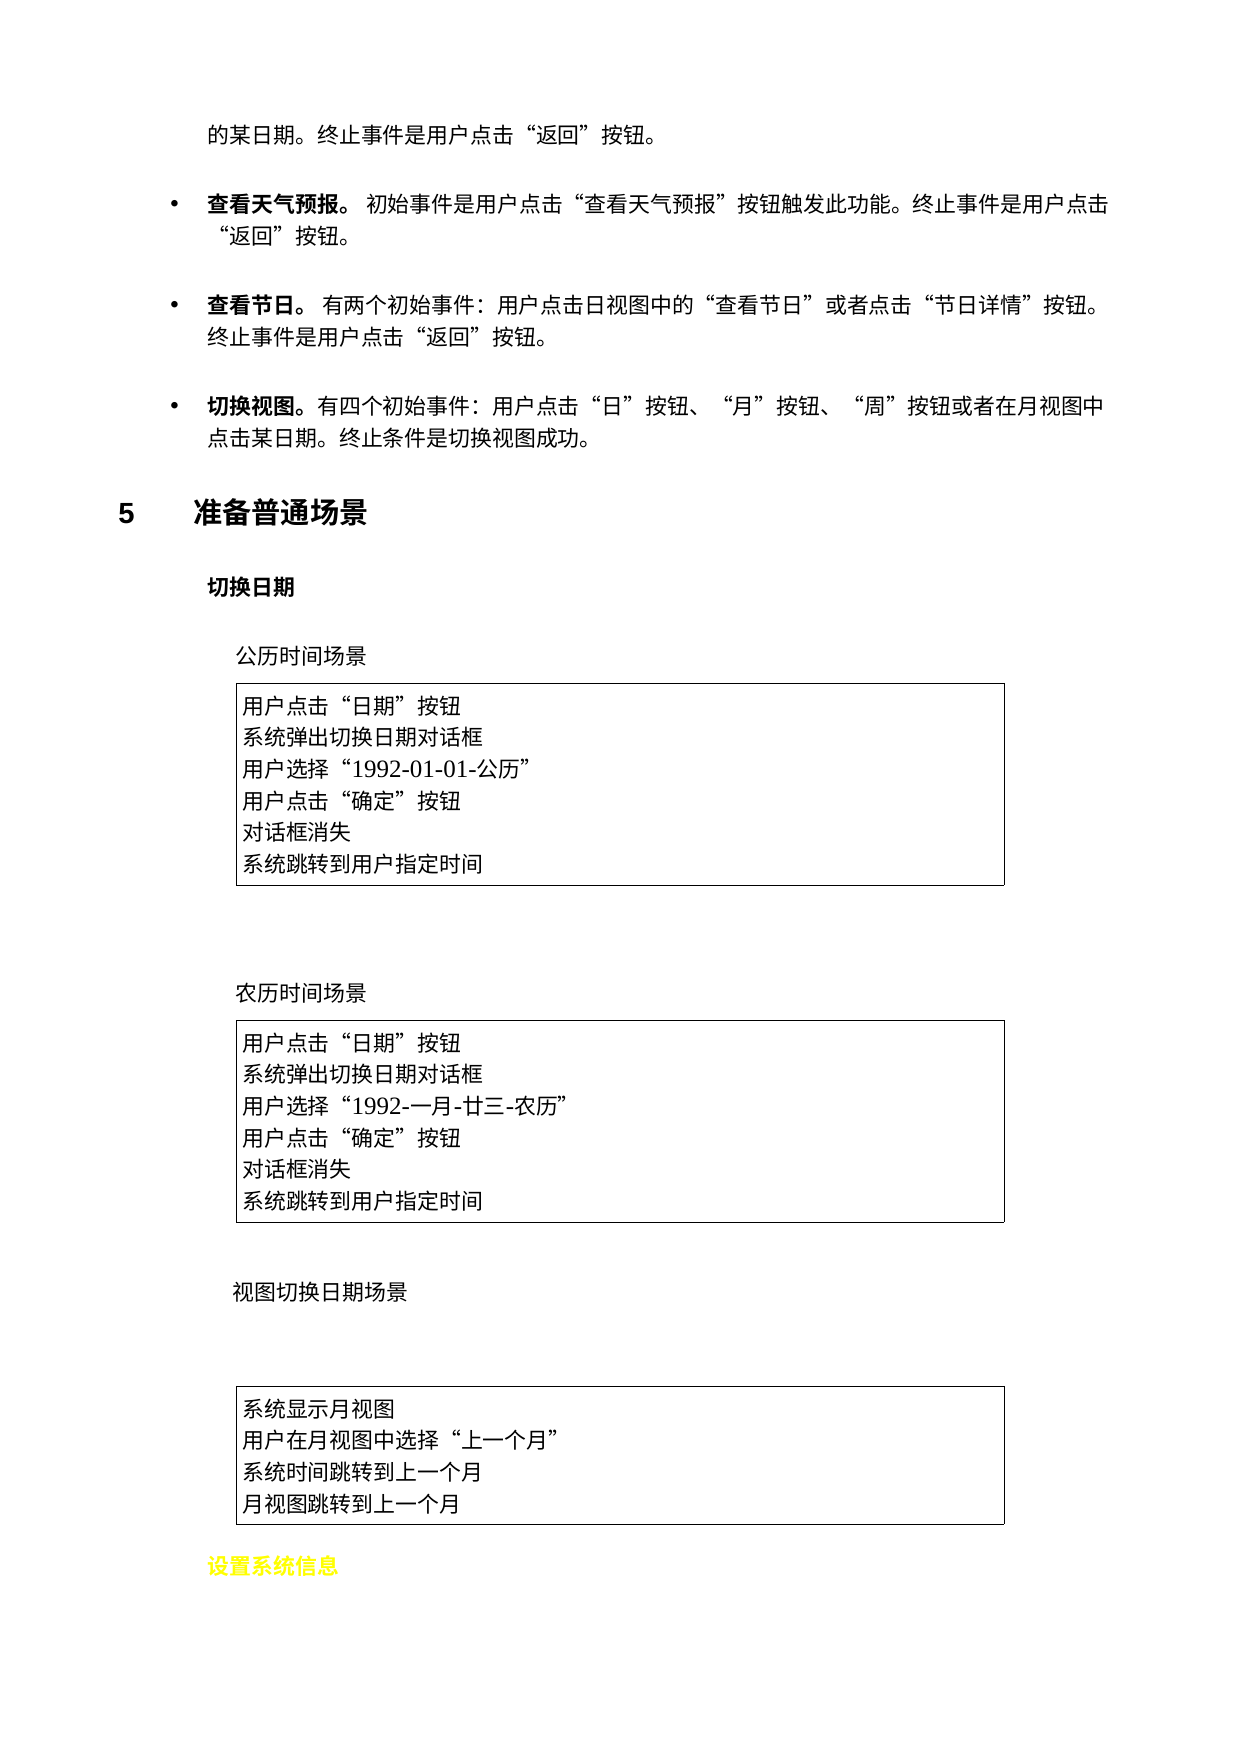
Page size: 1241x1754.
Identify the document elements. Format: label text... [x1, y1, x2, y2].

table_header 用户点击“日期”按钮 系统弹出切换日期对话框 用户选择“1992-01-01-公历” 用户点击“确定”按钮 对话框消失 系统跳转到用户指定时间 [237, 684, 1004, 884]
list 农历时间场景 [170, 976, 1122, 1007]
list 的某日期。终止事件是用户点击“返回”按钮。 [170, 118, 1122, 150]
list 查看节日。 有两个初始事件：用户点击日视图中的“查看节日”或者点击“节日详情”按钮。终止事件是用户点击“返回”按钮。 [170, 288, 1122, 351]
table_header 用户点击“日期”按钮 系统弹出切换日期对话框 用户选择“1992-一月-廿三-农历” 用户点击“确定”按钮 对话框消失 系统跳转到用户指定时间 [237, 1021, 1004, 1222]
list 切换日期 [170, 569, 1122, 601]
list 查看天气预报。 初始事件是用户点击“查看天气预报”按钮触发此功能。终止事件是用户点击“返回”按钮。 [170, 187, 1122, 251]
list 视图切换日期场景 [170, 1275, 1122, 1307]
list 切换视图。有四个初始事件：用户点击“日”按钮、“月”按钮、“周”按钮或者在月视图中点击某日期。终止条件是切换视图成功。 [170, 389, 1122, 452]
list 设置系统信息 [170, 1549, 1122, 1581]
table_header 系统显示月视图 用户在月视图中选择“上一个月” 系统时间跳转到上一个月 月视图跳转到上一个月 [237, 1387, 1004, 1524]
list 公历时间场景 [170, 639, 1122, 670]
subtitle 准备普通场景 [118, 490, 1122, 532]
